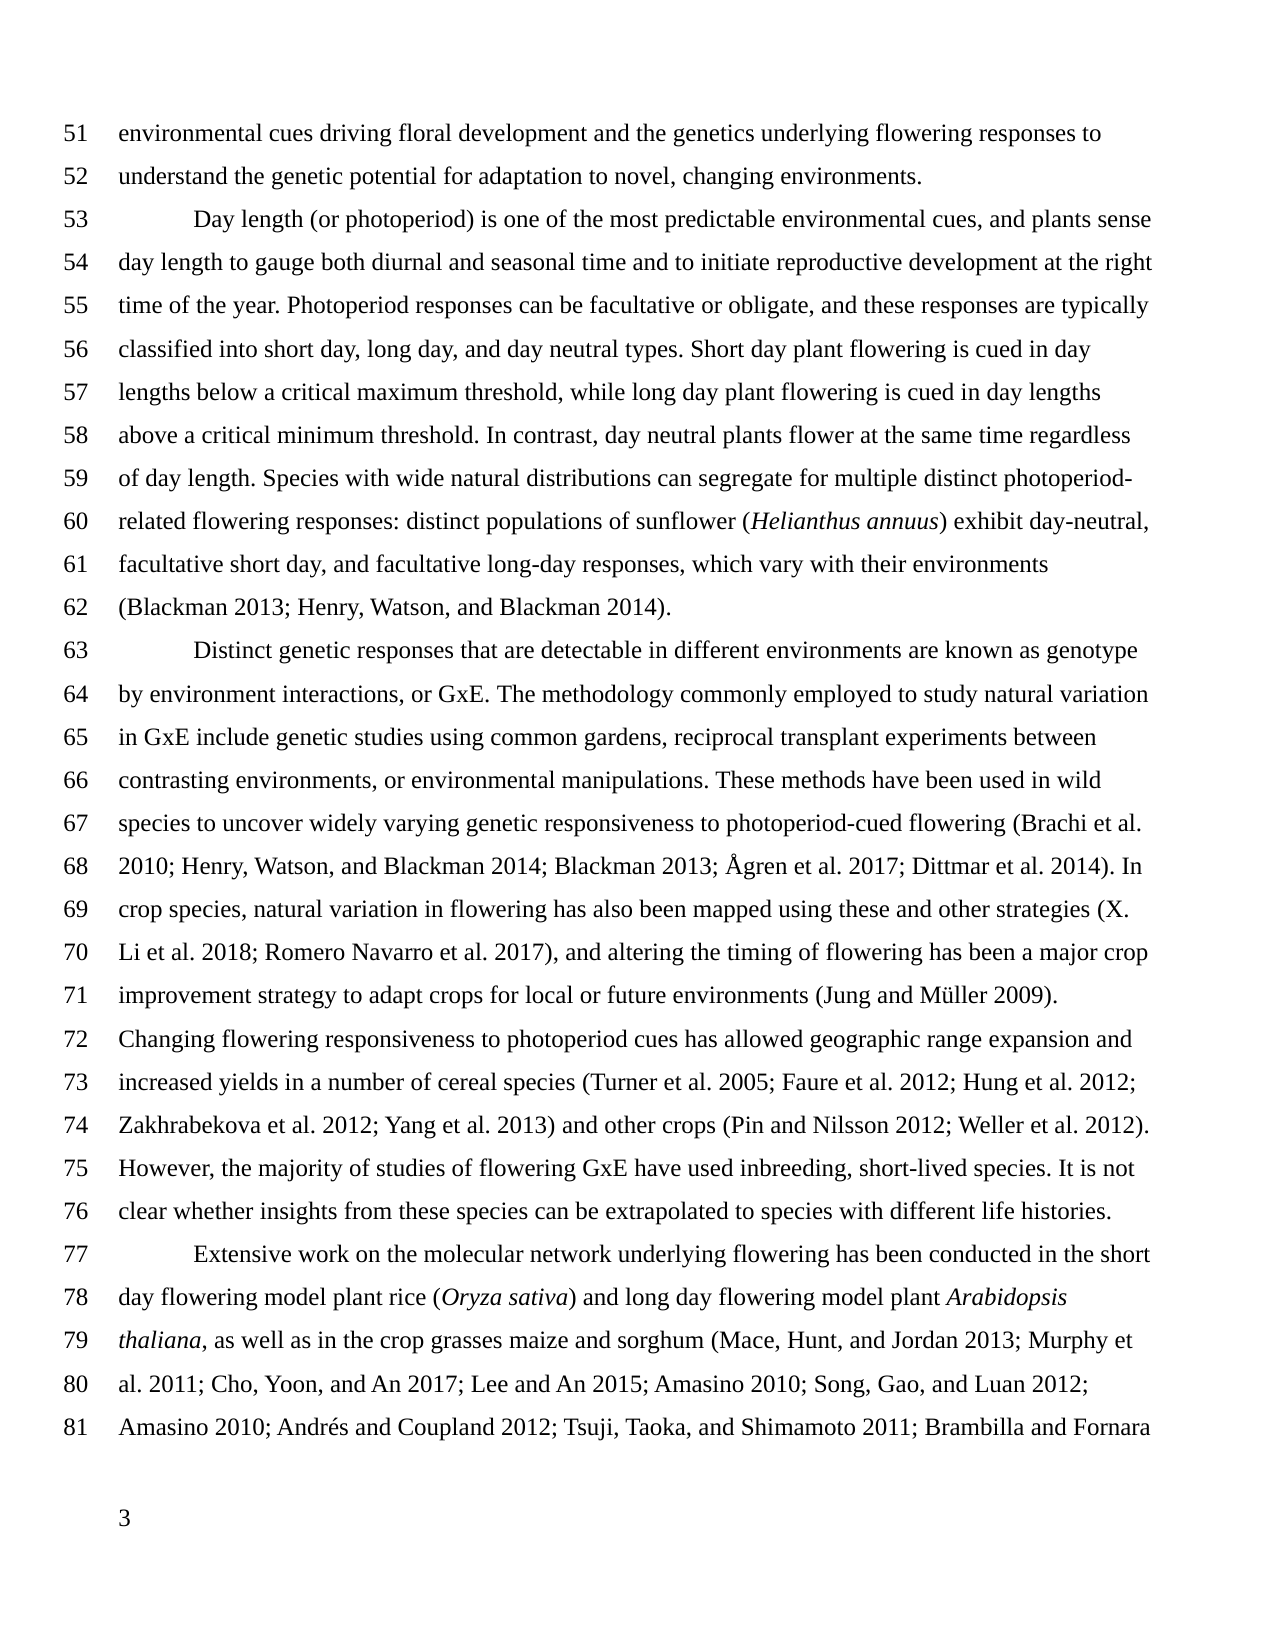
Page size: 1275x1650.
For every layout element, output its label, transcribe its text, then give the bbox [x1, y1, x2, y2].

text Extensive work on the molecular network underlying flowering has been conducted in the short day flowering model plant rice (Oryza sativa) and long day flowering model plant Arabidopsis thaliana, as well as in the crop grasses maize and sorghum (Mace, Hunt, and Jordan 2013; Murphy et al. 2011; Cho, Yoon, and An 2017; Lee and An 2015; Amasino 2010; Song, Gao, and Luan 2012; Amasino 2010; Andrés and Coupland 2012; Tsuji, Taoka, and Shimamoto 2011; Brambilla and Fornara [118, 1239, 1157, 1441]
text Day length (or photoperiod) is one of the most predictable environmental cues, and plants sense day length to gauge both diurnal and seasonal time and to initiate reproductive development at the right time of the year. Photoperiod responses can be facultative or obligate, and these responses are typically classified into short day, long day, and day neutral types. Short day plant flowering is cued in day lengths below a critical maximum threshold, while long day plant flowering is cued in day lengths above a critical minimum threshold. In contrast, day neutral plants flower at the same time regardless of day length. Species with wide natural distributions can segregate for multiple distinct photoperiod-related flowering responses: distinct populations of sunflower (Helianthus annuus) exhibit day-neutral, facultative short day, and facultative long-day responses, which vary with their environments (Blackman 2013; Henry, Watson, and Blackman 2014). [118, 204, 1157, 621]
text environmental cues driving floral development and the genetics underlying flowering responses to understand the genetic potential for adaptation to novel, changing environments. [118, 118, 1157, 190]
text Distinct genetic responses that are detectable in different environments are known as genotype by environment interactions, or GxE. The methodology commonly employed to study natural variation in GxE include genetic studies using common gardens, reciprocal transplant experiments between contrasting environments, or environmental manipulations. These methods have been used in wild species to uncover widely varying genetic responsiveness to photoperiod-cued flowering (Brachi et al. 2010; Henry, Watson, and Blackman 2014; Blackman 2013; Ågren et al. 2017; Dittmar et al. 2014). In crop species, natural variation in flowering has also been mapped using these and other strategies (X. Li et al. 2018; Romero Navarro et al. 2017), and altering the timing of flowering has been a major crop improvement strategy to adapt crops for local or future environments (Jung and Müller 2009). Changing flowering responsiveness to photoperiod cues has allowed geographic range expansion and increased yields in a number of cereal species (Turner et al. 2005; Faure et al. 2012; Hung et al. 2012; Zakhrabekova et al. 2012; Yang et al. 2013) and other crops (Pin and Nilsson 2012; Weller et al. 2012). However, the majority of studies of flowering GxE have used inbreeding, short-lived species. It is not clear whether insights from these species can be extrapolated to species with different life histories. [118, 636, 1157, 1225]
